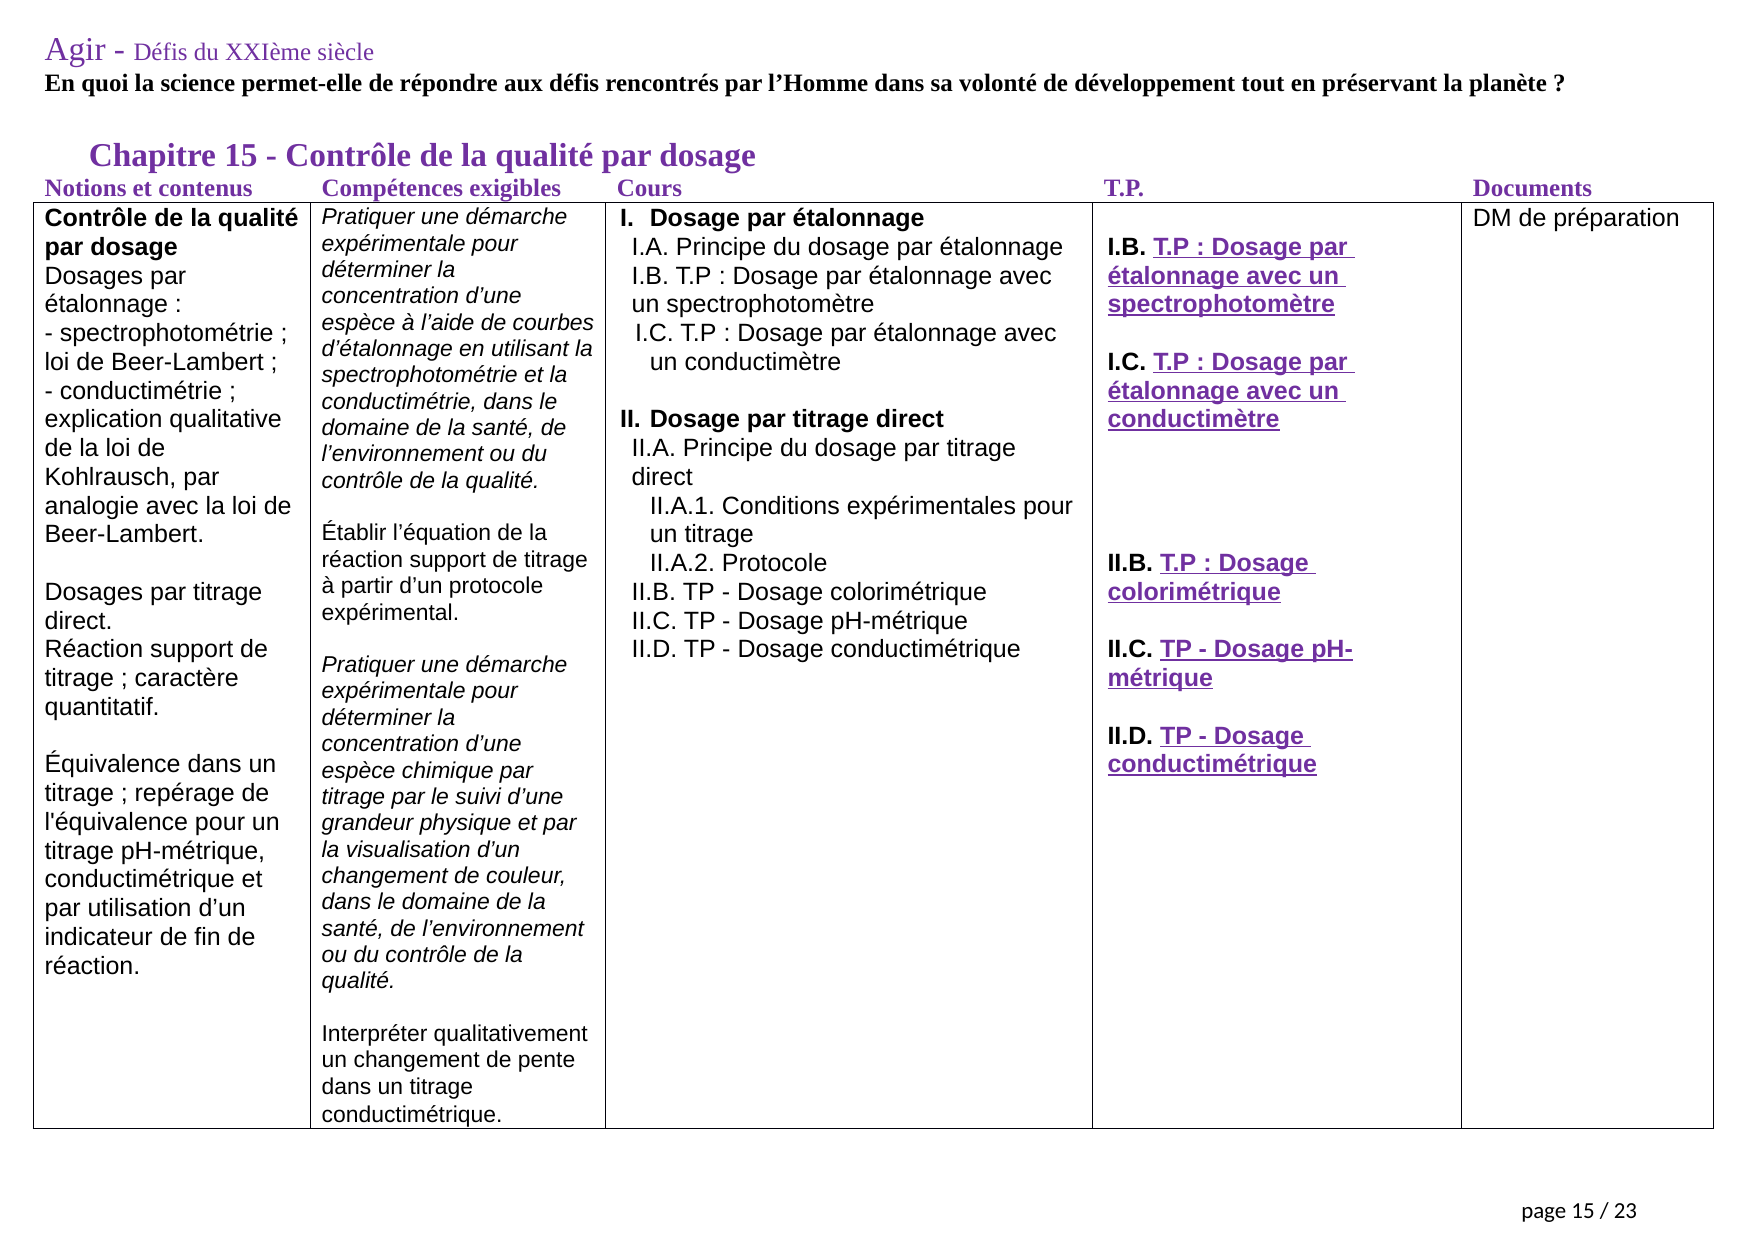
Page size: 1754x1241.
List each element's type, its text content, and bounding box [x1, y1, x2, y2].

table_header Cours [605, 173, 1092, 202]
table_header Compétences exigibles [310, 173, 605, 202]
text Chapitre 15 - Contrôle de la qualité par dosage [89, 135, 1728, 173]
table_header T.P. [1093, 173, 1461, 202]
table_cell Contrôle de la qualité par dosage Dosages par étalonnage : - spectrophotométrie ; loi de Beer-Lambert ; - conductimétrie ; explication qualitative de la loi de Kohlrausch, par analogie avec la loi de Beer-Lambert. Dosages par titrage direct. Réaction support de titrage ; caractère quantitatif. Équivalence dans un titrage ; repérage de l'équivalence pour un titrage pH-métrique, conductimétrique et par utilisation d’un indicateur de fin de réaction. [34, 203, 310, 1128]
table_cell Dosage par étalonnage I.A. Principe du dosage par étalonnage I.B. T.P : Dosage par étalonnage avec un spectrophotomètre I.C. T.P : Dosage par étalonnage avec un conductimètre Dosage par titrage direct II.A. Principe du dosage par titrage direct II.A.1. Conditions expérimentales pour un titrage II.A.2. Protocole II.B. TP - Dosage colorimétrique II.C. TP - Dosage pH-métrique II.D. TP - Dosage conductimétrique [606, 203, 1092, 1128]
table_cell I.B. T.P : Dosage par étalonnage avec un spectrophotomètre I.C. T.P : Dosage par étalonnage avec un conductimètre II.B. T.P : Dosage colorimétrique II.C. TP - Dosage pH-métrique II.D. TP - Dosage conductimétrique [1093, 203, 1461, 1128]
table_header Documents [1461, 173, 1713, 202]
table_cell Pratiquer une démarche expérimentale pour déterminer la concentration d’une espèce à l’aide de courbes d’étalonnage en utilisant la spectrophotométrie et la conductimétrie, dans le domaine de la santé, de l’environnement ou du contrôle de la qualité. Établir l’équation de la réaction support de titrage à partir d’un protocole expérimental. Pratiquer une démarche expérimentale pour déterminer la concentration d’une espèce chimique par titrage par le suivi d’une grandeur physique et par la visualisation d’un changement de couleur, dans le domaine de la santé, de l’environnement ou du contrôle de la qualité. Interpréter qualitativement un changement de pente dans un titrage conductimétrique. [311, 203, 605, 1128]
text Agir - Défis du XXIème siècle [44, 29, 1728, 68]
table_cell DM de préparation [1462, 203, 1713, 1128]
text En quoi la science permet-elle de répondre aux défis rencontrés par l’Homme dans sa volonté de développement tout en préservant la planète ? [44, 68, 1728, 97]
table_header Notions et contenus [33, 173, 310, 202]
